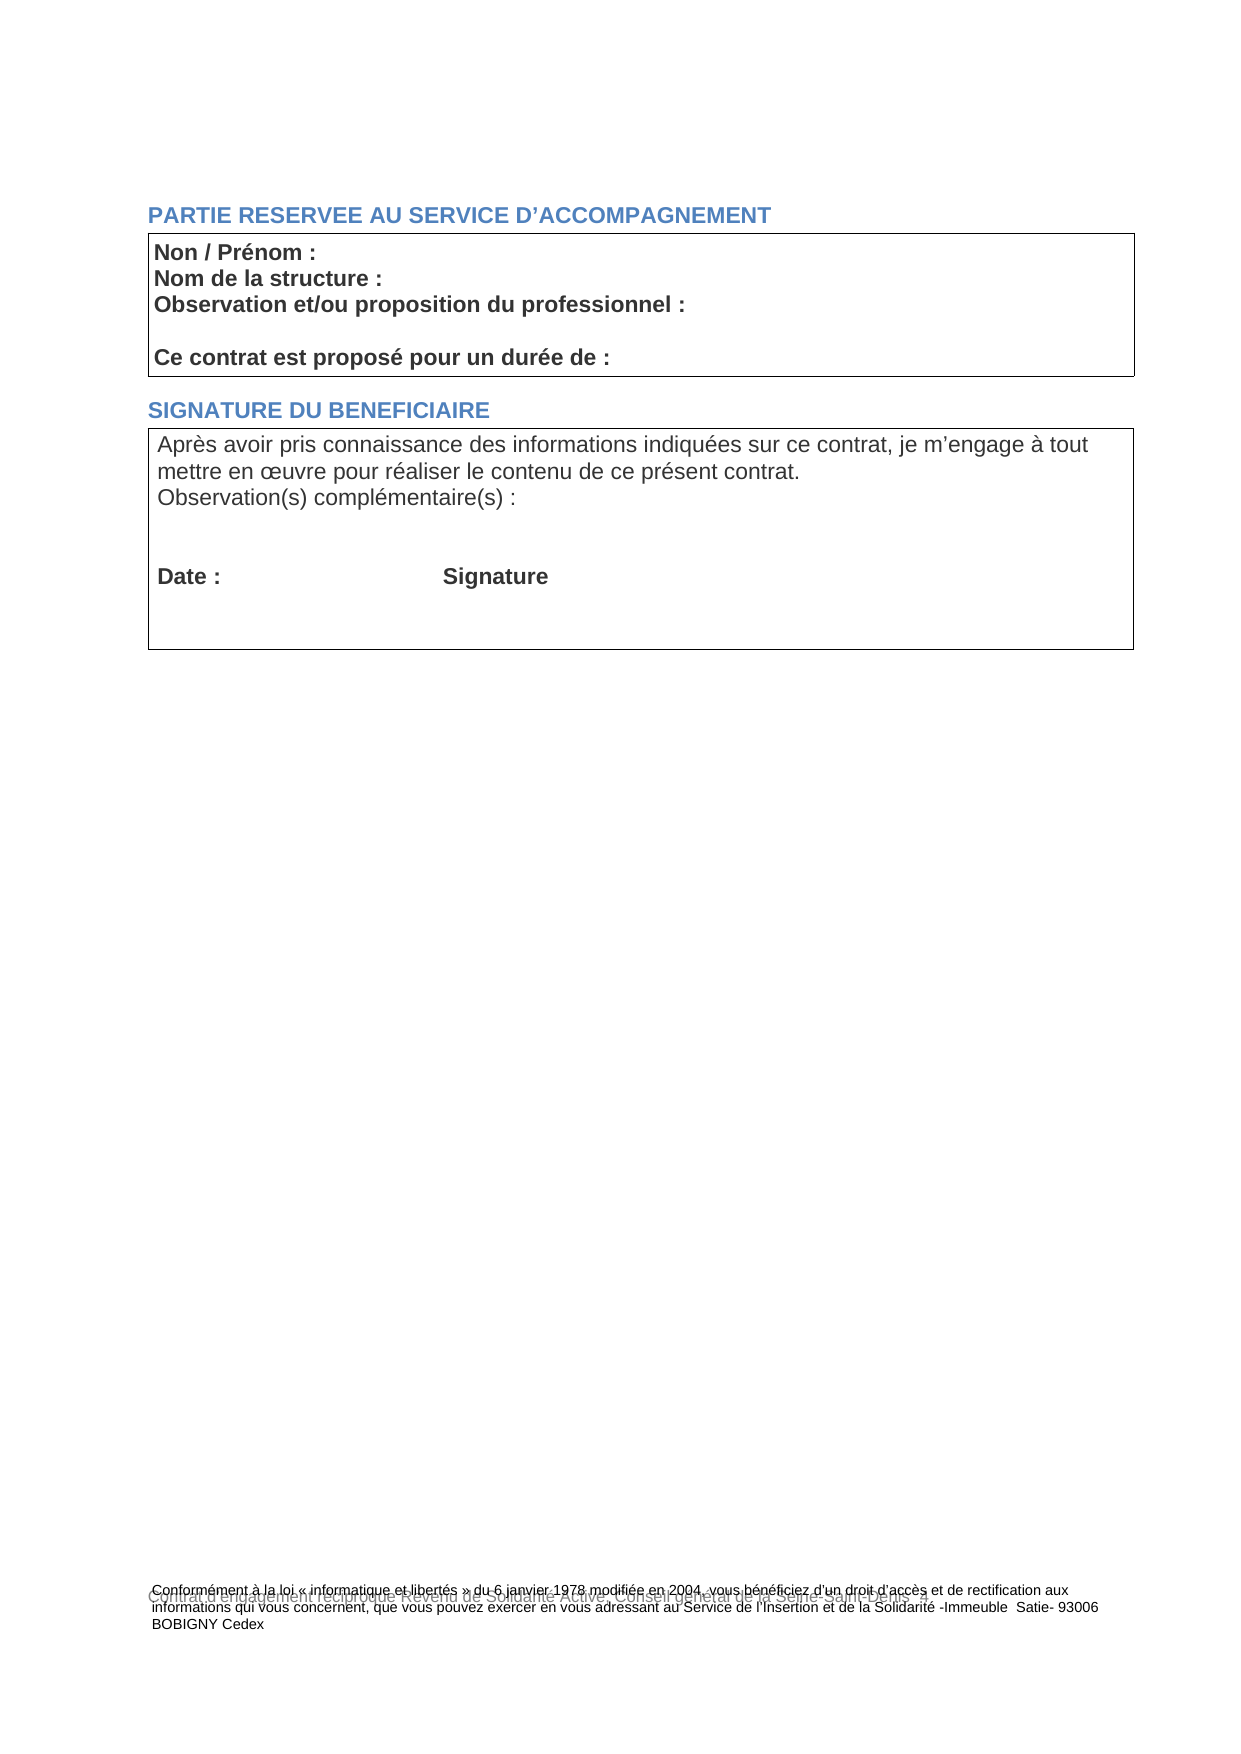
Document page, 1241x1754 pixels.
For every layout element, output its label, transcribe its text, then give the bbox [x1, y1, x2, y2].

text Observation(s) complémentaire(s) : [149, 481, 1133, 510]
subtitle PARTIE RESERVEE AU SERVICE D’ACCOMPAGNEMENT [148, 202, 1134, 228]
table_header Non / Prénom : Nom de la structure : Pour le compte de : Observation et/ou proposition du professionnel : Ce contrat est proposé pour un durée de : [149, 234, 1134, 376]
subtitle SIGNATURE DU BENEFICIAIRE [148, 397, 1134, 423]
text Date : Signature [149, 560, 1133, 589]
text Après avoir pris connaissance des informations indiquées sur ce contrat, je m’engage à tout mettre en œuvre pour réaliser le contenu de ce présent contrat. [149, 429, 1133, 481]
